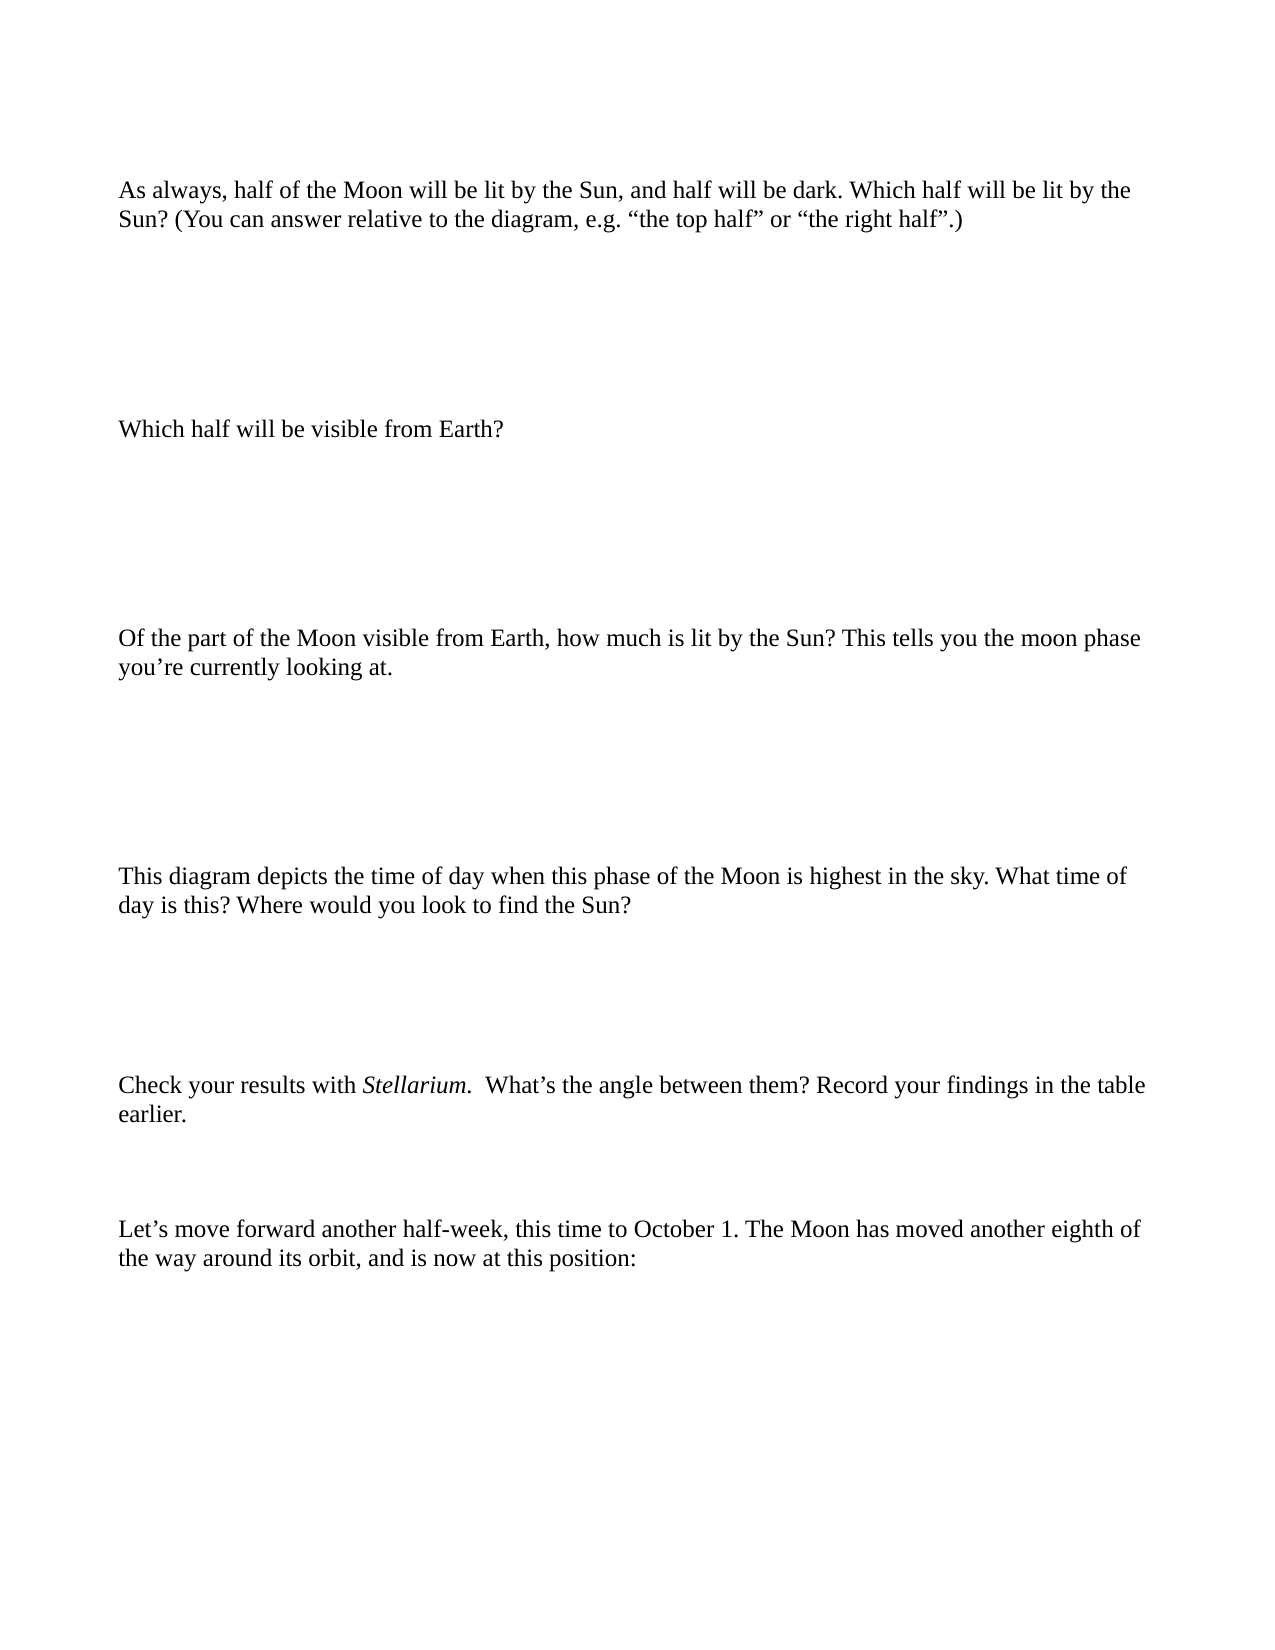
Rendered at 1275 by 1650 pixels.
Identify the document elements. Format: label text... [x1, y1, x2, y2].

text This diagram depicts the time of day when this phase of the Moon is highest in the sky. What time of day is this? Where would you look to find the Sun? [118, 861, 1157, 919]
text Which half will be visible from Earth? [118, 414, 1157, 442]
table_header [118, 976, 1157, 1042]
table_header [118, 738, 1157, 804]
text Of the part of the Moon visible from Earth, how much is lit by the Sun? This tells you the moon phase you’re currently looking at. [118, 623, 1157, 681]
text Let’s move forward another half-week, this time to October 1. The Moon has moved another eighth of the way around its orbit, and is now at this position: [118, 1214, 1157, 1272]
text Check your results with Stellarium. What’s the angle between them? Record your findings in the table earlier. [118, 1071, 1157, 1128]
text As always, half of the Moon will be lit by the Sun, and half will be dark. Which half will be lit by the Sun? (You can answer relative to the diagram, e.g. “the top half” or “the right half”.) [118, 176, 1157, 233]
table_header [118, 291, 1157, 356]
table_header [118, 500, 1157, 566]
